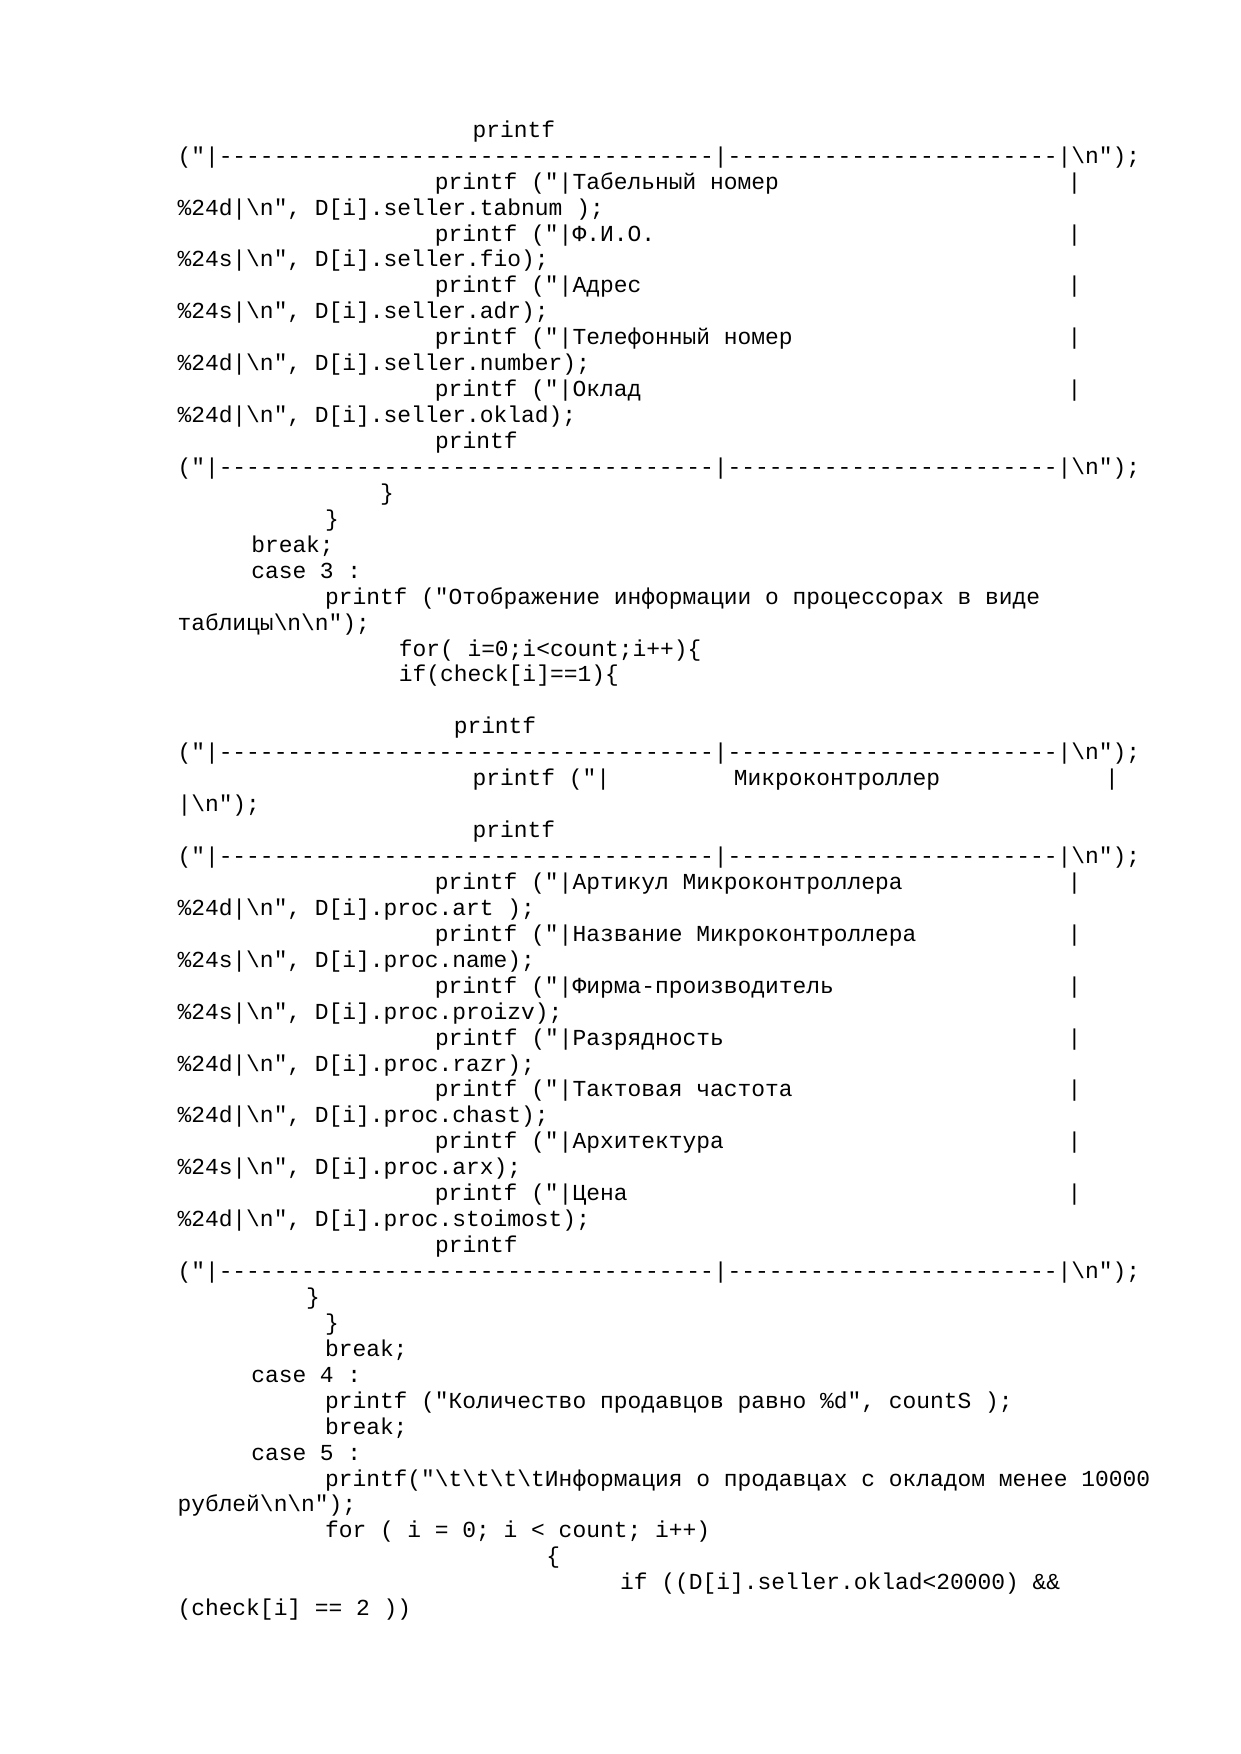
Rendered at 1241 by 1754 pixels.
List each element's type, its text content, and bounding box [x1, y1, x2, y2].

text printf ("|------------------------------------|------------------------|\n"); [177, 118, 1152, 170]
text { [177, 1545, 1152, 1571]
text printf ("|Архитектура |%24s|\n", D[i].proc.arx); [177, 1130, 1152, 1182]
text break; [177, 1415, 1152, 1441]
text printf ("|------------------------------------|------------------------|\n"); [177, 429, 1152, 481]
text printf ("|Телефонный номер |%24d|\n", D[i].seller.number); [177, 326, 1152, 377]
text printf ("|Артикул Микроконтроллера |%24d|\n", D[i].proc.art ); [177, 870, 1152, 922]
text } [177, 1311, 1152, 1337]
text break; [177, 533, 1152, 559]
text printf ("|Фирма-производитель |%24s|\n", D[i].proc.proizv); [177, 974, 1152, 1026]
text if(check[i]==1){ [177, 663, 1152, 689]
text printf ("|------------------------------------|------------------------|\n"); [177, 818, 1152, 870]
text case 4 : [177, 1363, 1152, 1389]
text } [177, 1285, 1152, 1311]
text printf ("|Ф.И.О. |%24s|\n", D[i].seller.fio); [177, 222, 1152, 274]
text printf("\t\t\t\tИнформация о продавцах с окладом менее 10000 рублей\n\n"); [177, 1467, 1152, 1519]
text } [177, 507, 1152, 533]
text printf ("|Цена |%24d|\n", D[i].proc.stoimost); [177, 1182, 1152, 1233]
text printf ("|------------------------------------|------------------------|\n"); [177, 715, 1152, 767]
text printf ("|Адрес |%24s|\n", D[i].seller.adr); [177, 274, 1152, 326]
text case 5 : [177, 1441, 1152, 1467]
text printf ("|Тактовая частота |%24d|\n", D[i].proc.chast); [177, 1078, 1152, 1130]
text printf ("|Название Микроконтроллера |%24s|\n", D[i].proc.name); [177, 922, 1152, 974]
text break; [177, 1337, 1152, 1363]
text for ( i = 0; i < count; i++) [177, 1519, 1152, 1545]
text printf ("|Оклад |%24d|\n", D[i].seller.oklad); [177, 377, 1152, 429]
text printf ("|Табельный номер |%24d|\n", D[i].seller.tabnum ); [177, 170, 1152, 222]
text printf ("|------------------------------------|------------------------|\n"); [177, 1233, 1152, 1285]
text printf ("|Разрядность |%24d|\n", D[i].proc.razr); [177, 1026, 1152, 1078]
text case 3 : [177, 559, 1152, 585]
text } [177, 481, 1152, 507]
text printf ("Отображение информации о процессорах в виде таблицы\n\n"); [177, 585, 1152, 637]
text printf ("| Микроконтроллер | |\n"); [177, 767, 1152, 818]
text for( i=0;i<count;i++){ [177, 637, 1152, 663]
text printf ("Количество продавцов равно %d", countS ); [177, 1389, 1152, 1415]
text if ((D[i].seller.oklad<20000) && (check[i] == 2 )) [177, 1571, 1152, 1622]
